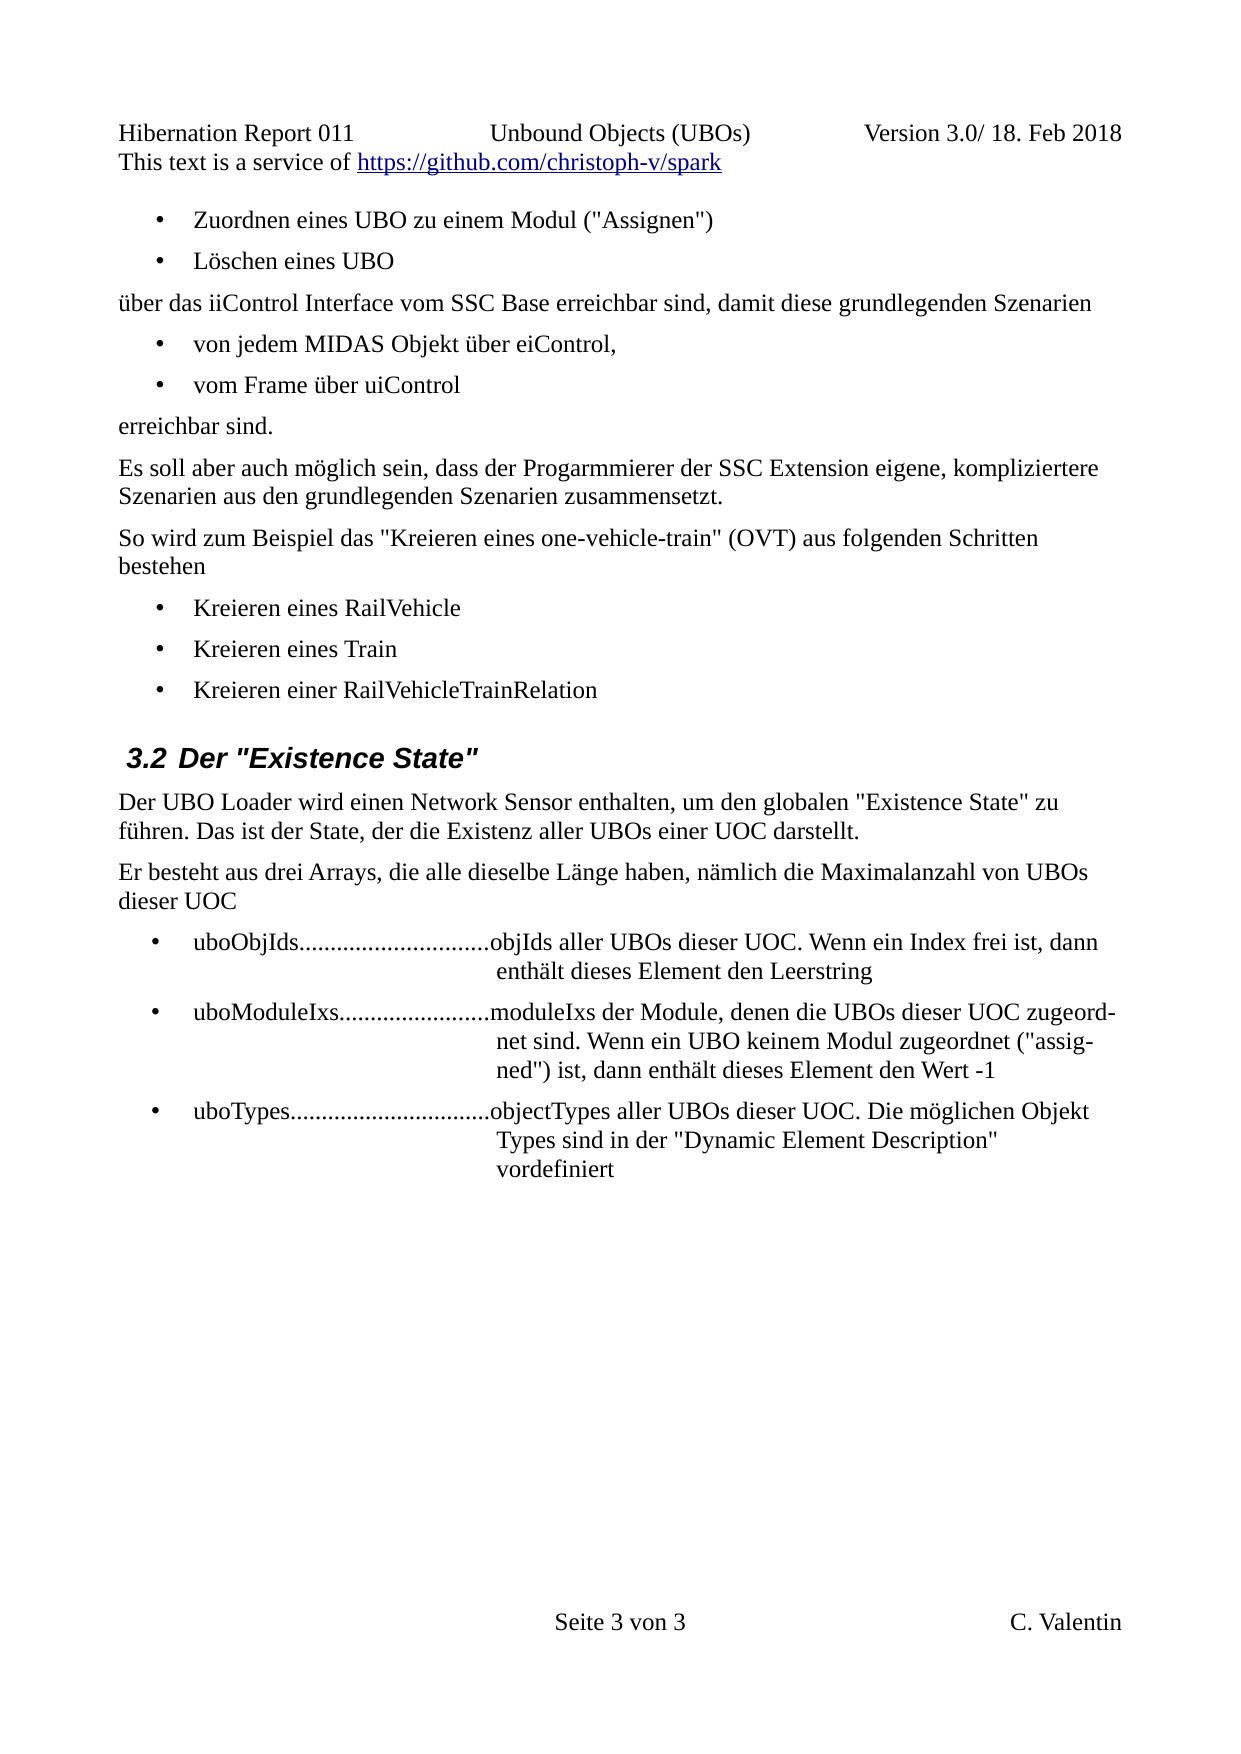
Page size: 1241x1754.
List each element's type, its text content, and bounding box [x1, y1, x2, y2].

list Kreieren einer RailVehicleTrainRelation [156, 675, 1122, 704]
list Kreieren eines RailVehicle [156, 593, 1122, 621]
text über das iiControl Interface vom SSC Base erreichbar sind, damit diese grundlegenden Szenarien [118, 288, 1122, 316]
list uboObjIds objIds aller UBOs dieser UOC. Wenn ein Index frei ist, dann enthält dieses Element den Leerstring [151, 927, 1122, 985]
text Er besteht aus drei Arrays, die alle dieselbe Länge haben, nämlich die Maximalanzahl von UBOs dieser UOC [118, 857, 1122, 915]
list Kreieren eines Train [156, 634, 1122, 663]
list Zuordnen eines UBO zu einem Modul ("Assignen") [156, 205, 1122, 234]
text Es soll aber auch möglich sein, dass der Progarmmierer der SSC Extension eigene, kompliziertere Szenarien aus den grundlegenden Szenarien zusammensetzt. [118, 453, 1122, 510]
text erreichbar sind. [118, 411, 1122, 440]
text So wird zum Beispiel das "Kreieren eines one-vehicle-train" (OVT) aus folgenden Schritten bestehen [118, 523, 1122, 580]
text Der UBO Loader wird einen Network Sensor enthalten, um den globalen "Existence State" zu führen. Das ist der State, der die Existenz aller UBOs einer UOC darstellt. [118, 787, 1122, 845]
list uboModuleIxs moduleIxs der Module, denen die UBOs dieser UOC zuge­ord­net sind. Wenn ein UBO keinem Modul zugeordnet ("assig­ned") ist, dann enthält dieses Element den Wert -1 [151, 997, 1122, 1084]
list Löschen eines UBO [156, 246, 1122, 275]
subtitle Der "Existence State" [118, 741, 1122, 775]
list uboTypes objectTypes aller UBOs dieser UOC. Die möglichen Objekt Types sind in der "Dynamic Element Description" vordefiniert [151, 1096, 1122, 1182]
list von jedem MIDAS Objekt über eiControl, [156, 329, 1122, 358]
list vom Frame über uiControl [156, 370, 1122, 399]
